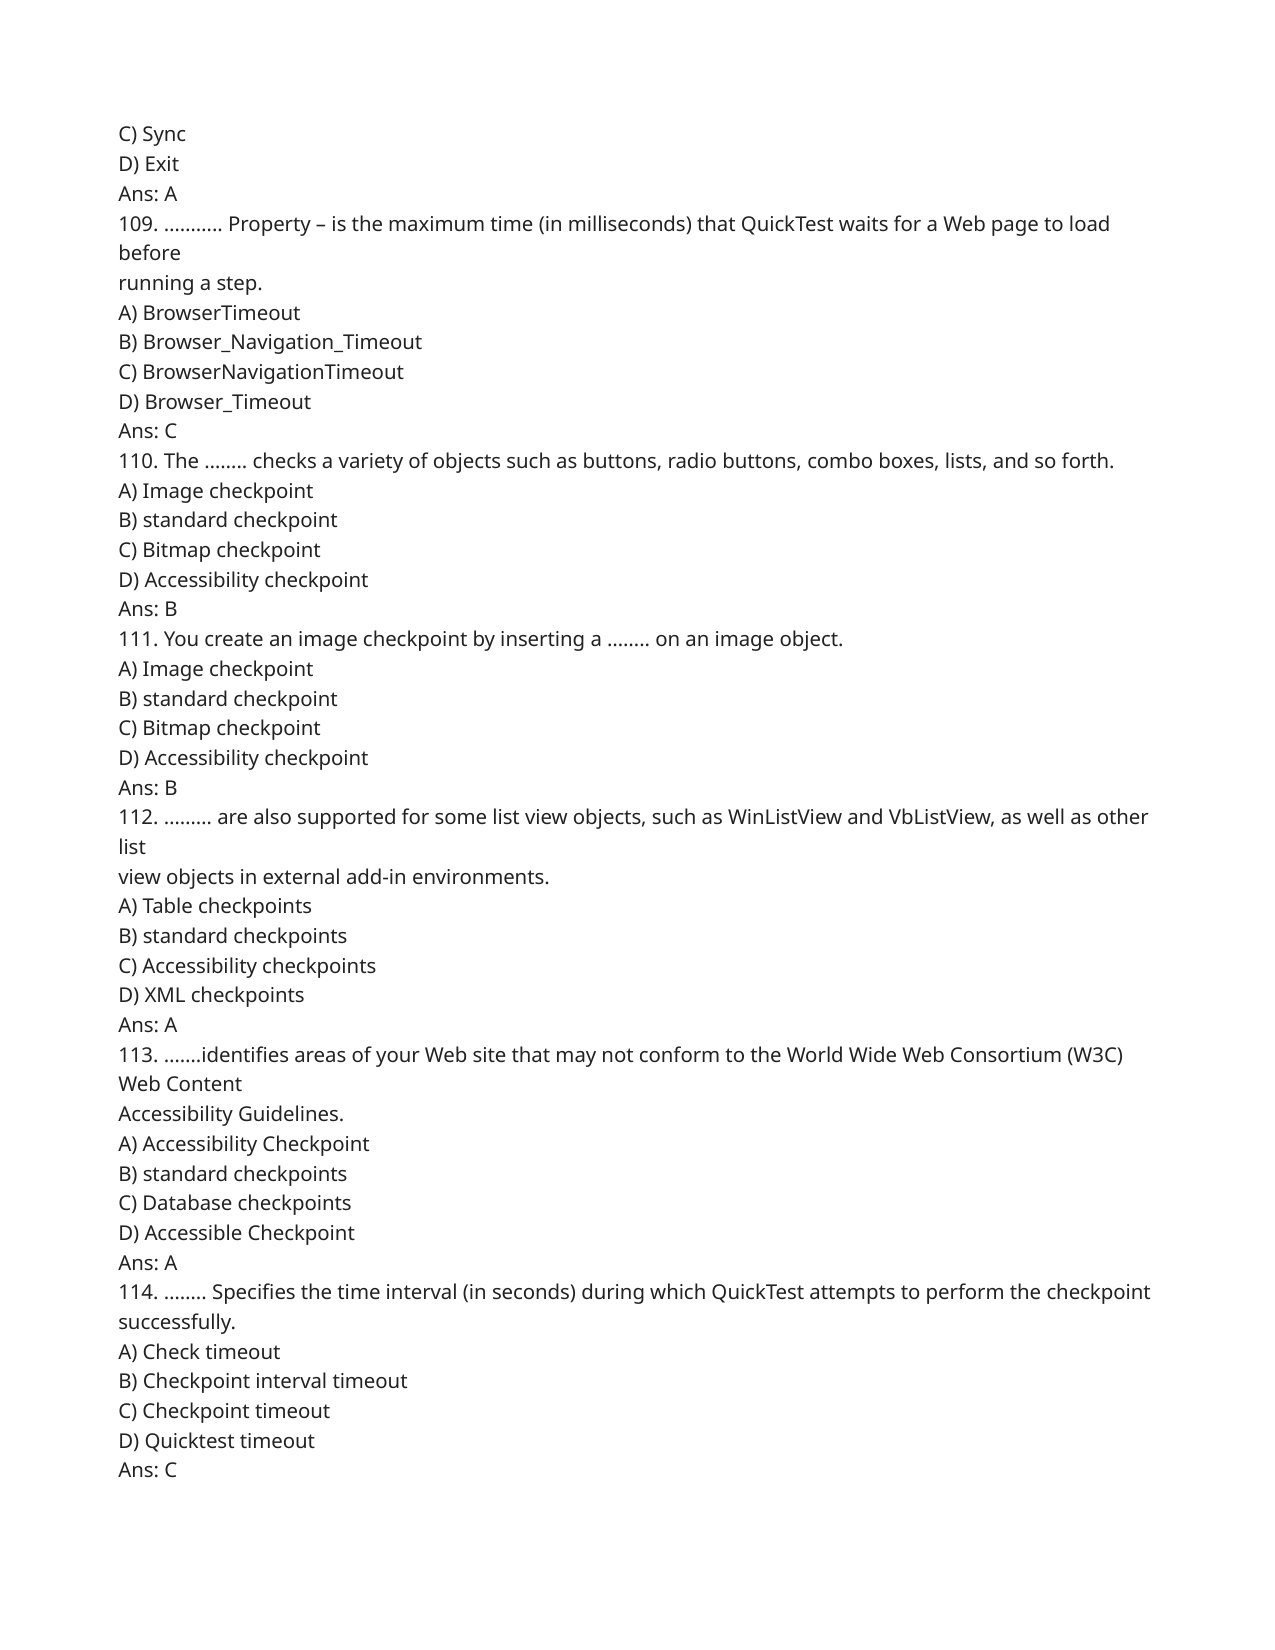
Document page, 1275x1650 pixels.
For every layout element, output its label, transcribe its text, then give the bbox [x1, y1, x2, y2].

text A) Accessibility Checkpoint B) standard checkpoints C) Database checkpoints D) Accessible Checkpoint Ans: A [118, 1127, 1157, 1276]
text Accessibility Guidelines. [118, 1098, 1157, 1127]
text running a step. A) BrowserTimeout B) Browser_Navigation_Timeout C) BrowserNavigationTimeout D) Browser_Timeout Ans: C [118, 267, 1157, 445]
text A) Table checkpoints B) standard checkpoints C) Accessibility checkpoints D) XML checkpoints Ans: A [118, 890, 1157, 1038]
text 111. You create an image checkpoint by inserting a …….. on an image object. A) Image checkpoint B) standard checkpoint C) Bitmap checkpoint D) Accessibility checkpoint Ans: B [118, 623, 1157, 801]
text 109. ……….. Property – is the maximum time (in milliseconds) that QuickTest waits for a Web page to load before [118, 207, 1157, 267]
text 110. The …….. checks a variety of objects such as buttons, radio buttons, combo boxes, lists, and so forth. A) Image checkpoint B) standard checkpoint C) Bitmap checkpoint D) Accessibility checkpoint Ans: B [118, 445, 1157, 623]
text 112. ……… are also supported for some list view objects, such as WinListView and VbListView, as well as other list [118, 801, 1157, 860]
text view objects in external add-in environments. [118, 860, 1157, 890]
text C) Sync D) Exit Ans: A [118, 118, 1157, 207]
text 113. …….identifies areas of your Web site that may not conform to the World Wide Web Consortium (W3C) Web Content [118, 1038, 1157, 1098]
text successfully. A) Check timeout B) Checkpoint interval timeout C) Checkpoint timeout D) Quicktest timeout Ans: C [118, 1306, 1157, 1484]
text 114. …….. Specifies the time interval (in seconds) during which QuickTest attempts to perform the checkpoint [118, 1276, 1157, 1306]
